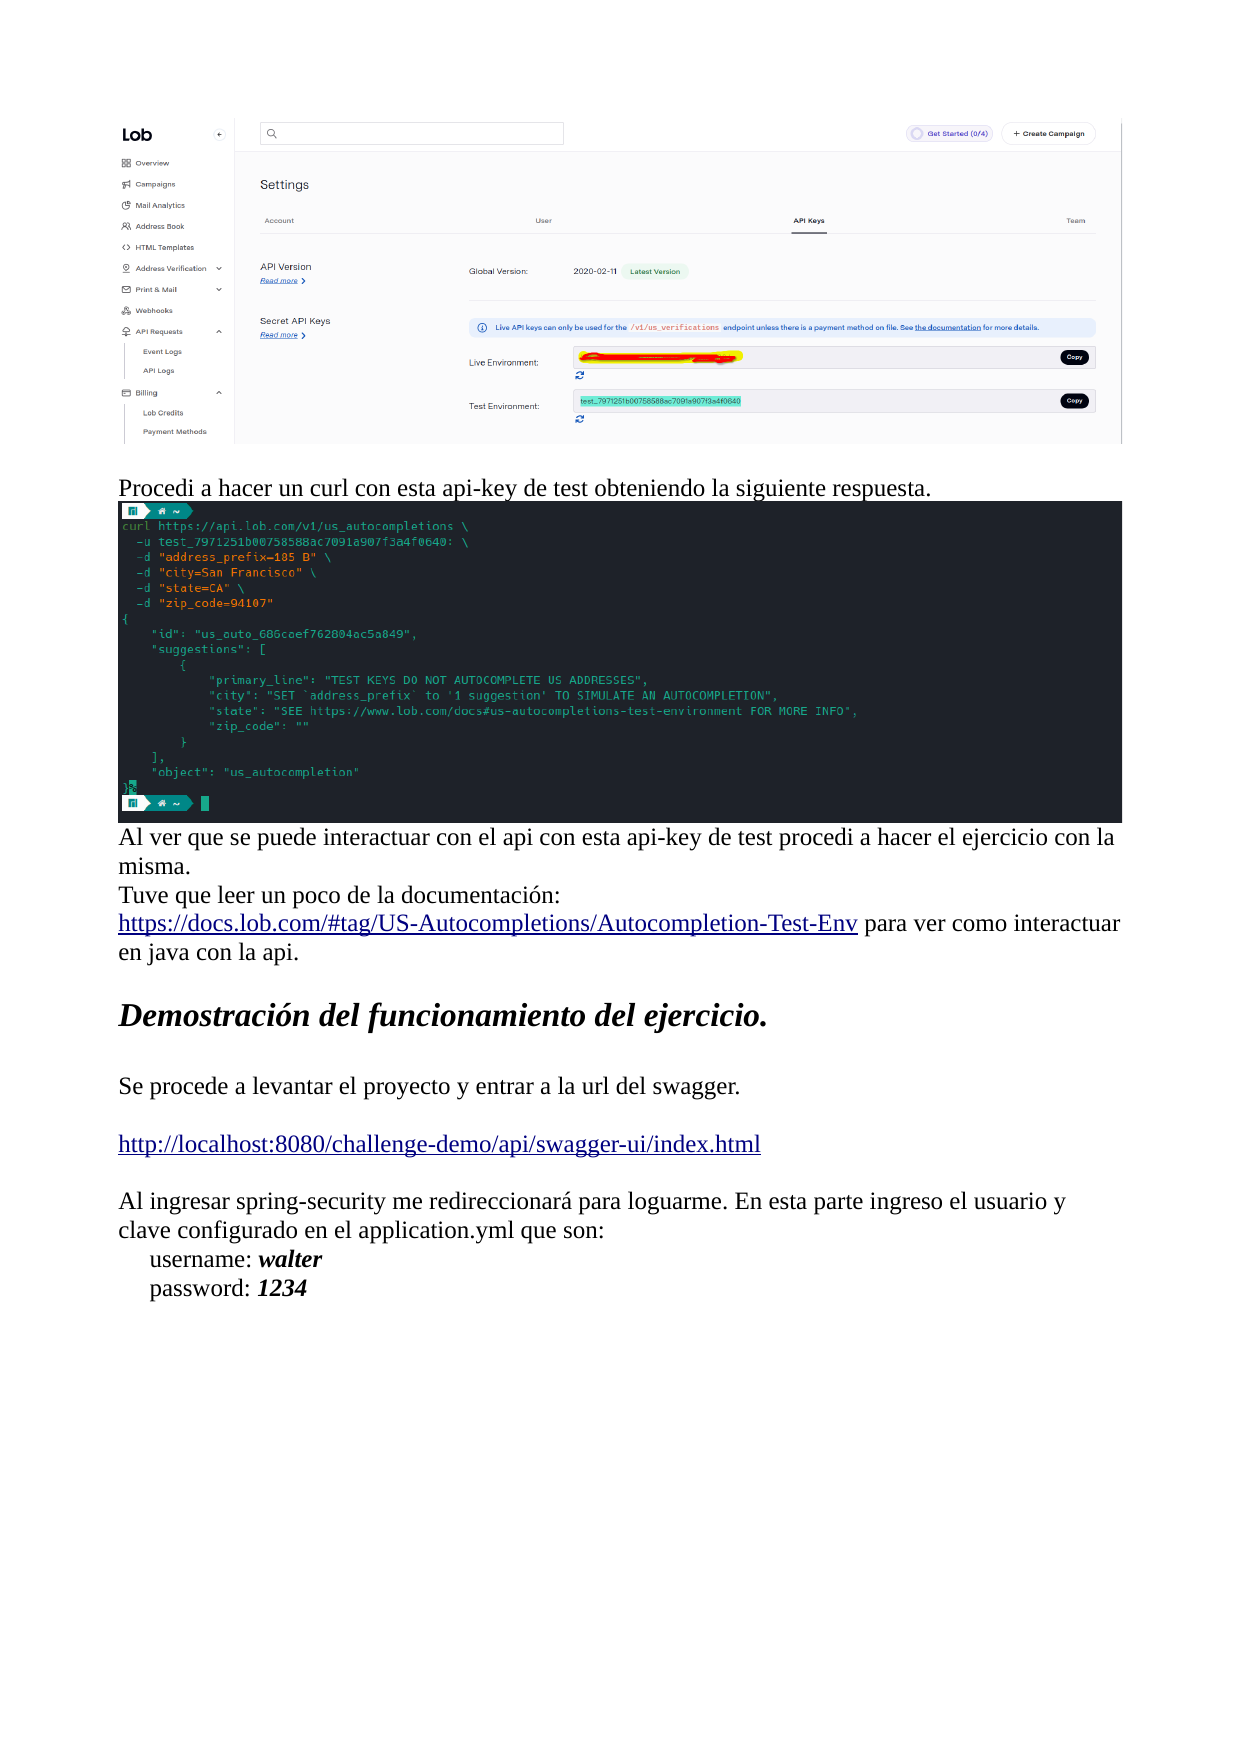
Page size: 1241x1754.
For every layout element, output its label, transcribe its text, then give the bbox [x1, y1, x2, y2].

text Tuve que leer un poco de la documentación: https://docs.lob.com/#tag/US-Autocompletions/Autocompletion-Test-Env para ver como interactuar en java con la api. [118, 880, 1122, 966]
text Demostración del funcionamiento del ejercicio. [118, 995, 1122, 1033]
text Al ver que se puede interactuar con el api con esta api-key de test procedi a hacer el ejercicio con la misma. [118, 823, 1122, 880]
text Se procede a levantar el proyecto y entrar a la url del swagger. [118, 1071, 1122, 1100]
picture [118, 501, 1123, 823]
text password: 1234 [118, 1273, 1122, 1301]
picture [118, 118, 1123, 444]
text Al ingresar spring-security me redireccionará para loguarme. En esta parte ingreso el usuario y clave configurado en el application.yml que son: [118, 1186, 1122, 1244]
text http://localhost:8080/challenge-demo/api/swagger-ui/index.html [118, 1129, 1122, 1158]
text username: walter [118, 1244, 1122, 1273]
text Procedi a hacer un curl con esta api-key de test obteniendo la siguiente respuesta. [118, 473, 1122, 501]
